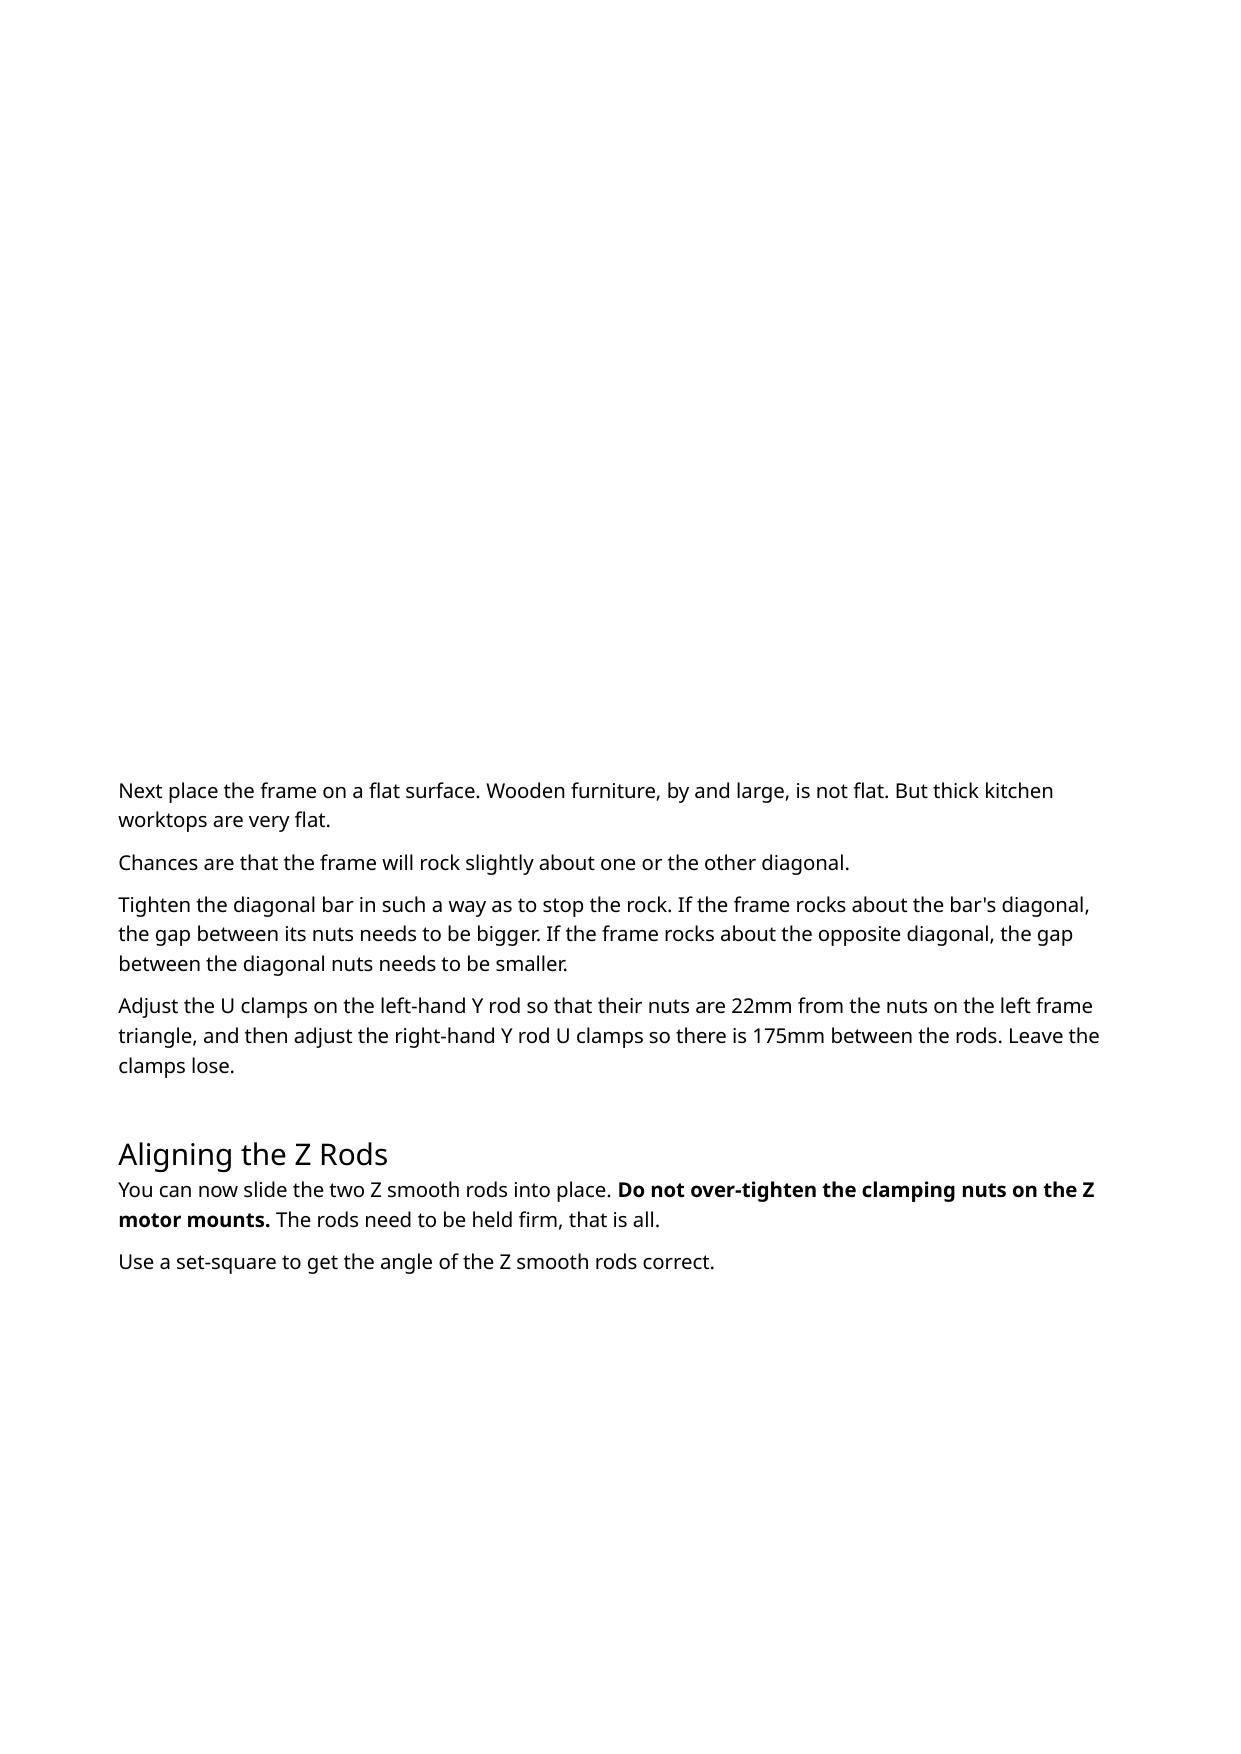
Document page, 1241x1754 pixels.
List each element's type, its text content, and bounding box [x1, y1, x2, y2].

text Chances are that the frame will rock slightly about one or the other diagonal. [118, 846, 1122, 876]
text Adjust the U clamps on the left-hand Y rod so that their nuts are 22mm from the nuts on the left frame triangle, and then adjust the right-hand Y rod U clamps so there is 175mm between the rods. Leave the clamps lose. [118, 990, 1122, 1079]
text Next place the frame on a flat surface. Wooden furniture, by and large, is not flat. But thick kitchen worktops are very flat. [118, 774, 1122, 834]
text Use a set-square to get the angle of the Z smooth rods correct. [118, 1246, 1122, 1276]
subtitle Aligning the Z Rods [118, 1134, 1122, 1174]
text Tighten the diagonal bar in such a way as to stop the rock. If the frame rocks about the bar's diagonal, the gap between its nuts needs to be bigger. If the frame rocks about the opposite diagonal, the gap between the diagonal nuts needs to be smaller. [118, 888, 1122, 977]
text You can now slide the two Z smooth rods into place. Do not over-tighten the clamping nuts on the Z motor mounts. The rods need to be held firm, that is all. [118, 1174, 1122, 1233]
